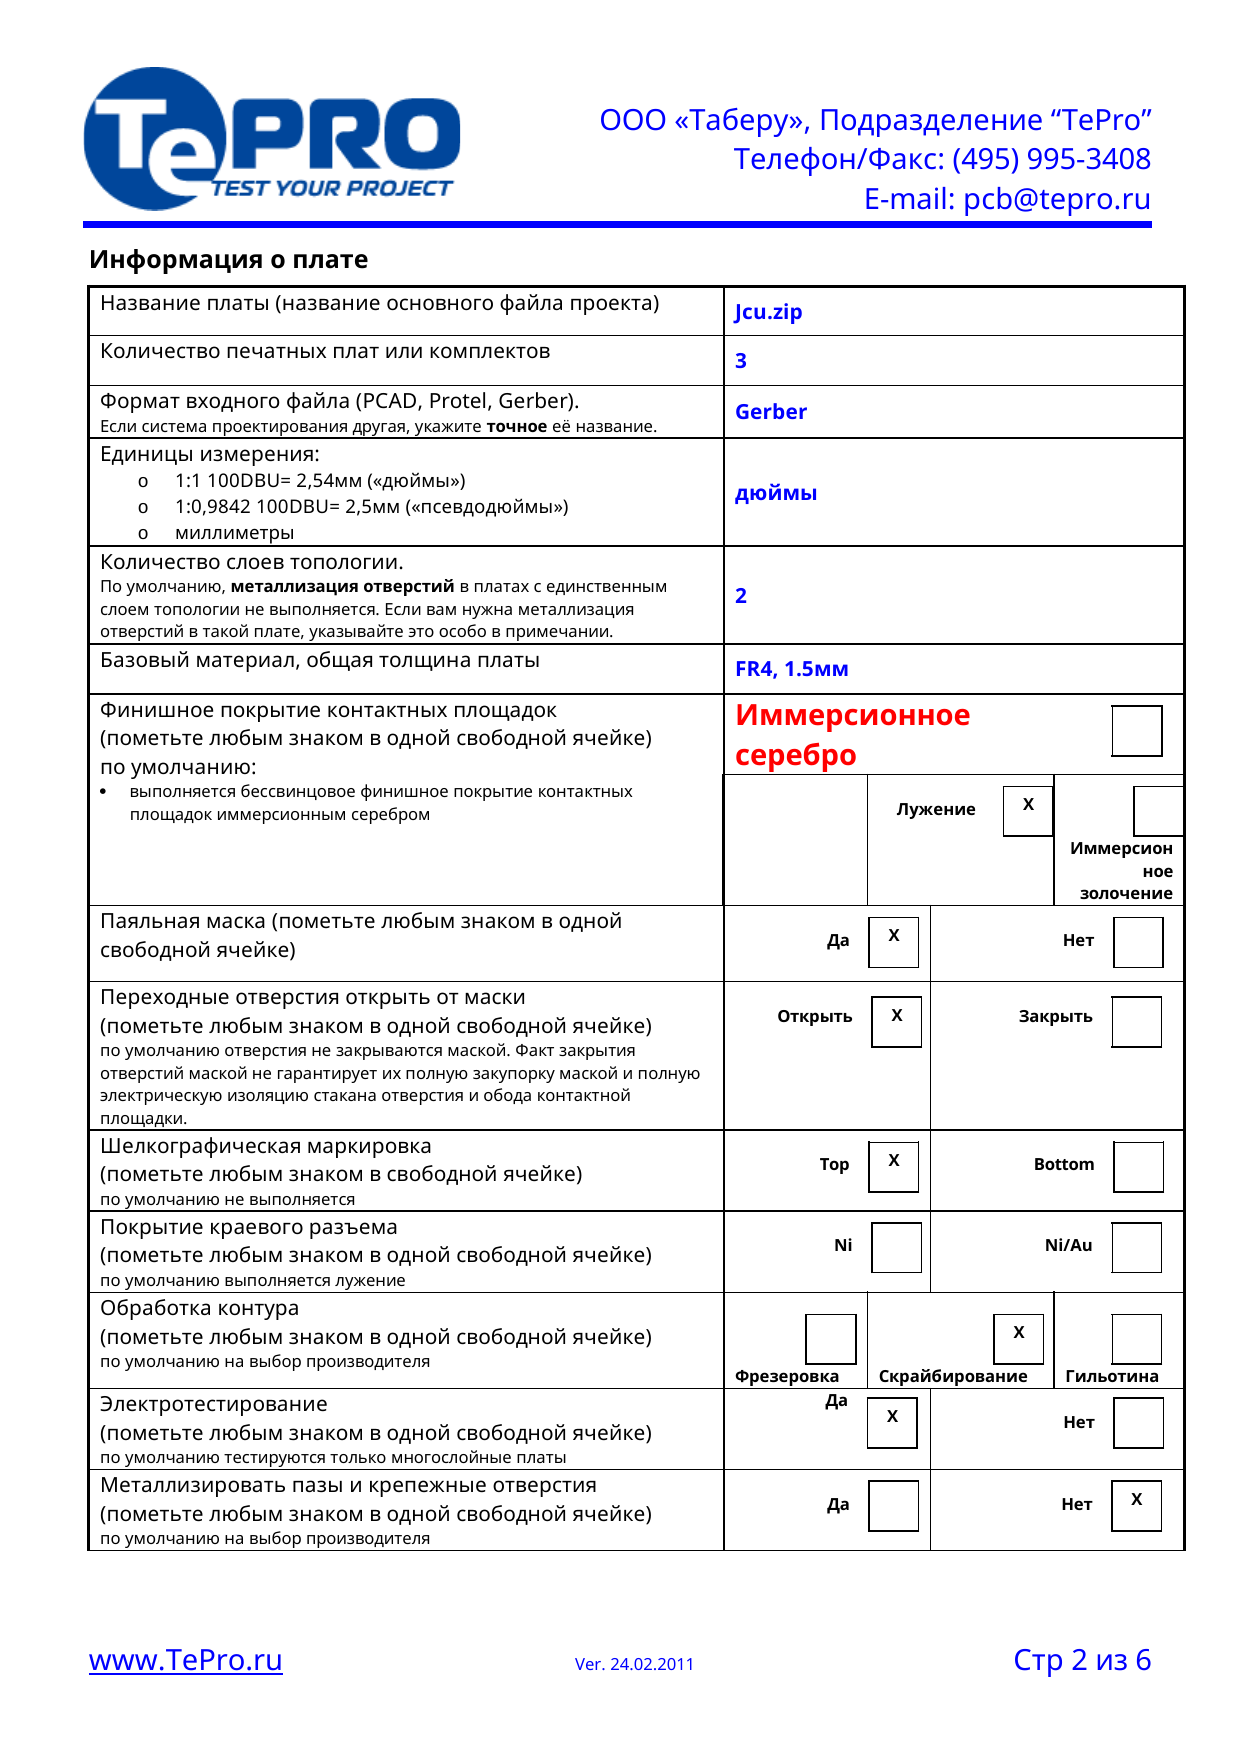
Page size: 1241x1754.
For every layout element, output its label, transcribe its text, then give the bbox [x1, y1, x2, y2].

table_cell Да [725, 906, 930, 981]
table_cell Bottom [931, 1131, 1183, 1210]
table_cell Гильотина [1055, 1358, 1183, 1387]
table_cell [725, 1293, 867, 1357]
picture [83, 67, 461, 211]
table_cell Скрайбирование [868, 1358, 1053, 1387]
table_cell Единицы измерения: 1:1 100DBU= 2,54мм («дюймы») 1:0,9842 100DBU= 2,5мм («псевдодюймы») миллиметры [90, 439, 723, 545]
table_cell Top [725, 1131, 930, 1210]
text Информация о плате [89, 242, 1152, 276]
table_cell Лужение [868, 775, 1053, 829]
table_cell [725, 1212, 930, 1229]
table_cell Иммерсионное серебро [725, 695, 1183, 773]
table_cell [1055, 775, 1183, 829]
table_cell Нет [931, 906, 1183, 981]
table_cell Закрыть [931, 982, 1183, 1129]
table_cell Финишное покрытие контактных площадок (пометьте любым знаком в одной свободной ячейке) по умолчанию: выполняется бессвинцовое финишное покрытие контактных площадок иммерсионным серебром [90, 695, 723, 904]
table_cell Количество слоев топологии. По умолчанию, металлизация отверстий в платах с единственным слоем топологии не выполняется. Если вам нужна металлизация отверстий в такой плате, указывайте это особо в примечании. [90, 547, 723, 643]
table_cell Нет [931, 1470, 1183, 1550]
table_cell Количество печатных плат или комплектов [90, 336, 723, 384]
table_cell Gerber [725, 386, 1183, 437]
table_cell Покрытие краевого разъема (пометьте любым знаком в одной свободной ячейке) по умолчанию выполняется лужение [90, 1212, 723, 1291]
table_cell Иммерсионное золочение [1055, 830, 1183, 904]
table_cell Фрезеровка [725, 1358, 867, 1387]
table_cell Нет [931, 1389, 1183, 1468]
table_header Название платы (название основного файла проекта) [90, 288, 723, 334]
table_cell 2 [725, 547, 1183, 643]
table_cell дюймы [725, 439, 1183, 545]
table_cell Да [725, 1470, 930, 1550]
table_cell [725, 775, 867, 904]
table_cell Открыть [725, 982, 930, 1129]
table_cell Переходные отверстия открыть от маски (пометьте любым знаком в одной свободной ячейке) по умолчанию отверстия не закрываются маской. Факт закрытия отверстий маской не гарантирует их полную закупорку маской и полную электрическую изоляцию стакана отверстия и обода контактной площадки. [90, 982, 723, 1129]
table_cell FR4, 1.5мм [725, 645, 1183, 693]
table_cell Шелкографическая маркировка (пометьте любым знаком в свободной ячейке) по умолчанию не выполняется [90, 1131, 723, 1210]
table_cell Электротестирование (пометьте любым знаком в одной свободной ячейке) по умолчанию тестируются только многослойные платы [90, 1389, 723, 1468]
table_cell Да [725, 1389, 930, 1468]
table_cell Базовый материал, общая толщина платы [90, 645, 723, 693]
table_cell Формат входного файла (PCAD, Protel, Gerber). Если система проектирования другая, укажите точное её название. [90, 386, 723, 437]
table_cell [1055, 1293, 1183, 1357]
table_cell Ni [725, 1230, 930, 1291]
table_cell Ni/Au [931, 1230, 1183, 1291]
table_cell [868, 830, 1053, 904]
table_cell Паяльная маска (пометьте любым знаком в одной свободной ячейке) [90, 906, 723, 981]
table_cell [931, 1212, 1183, 1229]
table_cell Металлизировать пазы и крепежные отверстия (пометьте любым знаком в одной свободной ячейке) по умолчанию на выбор производителя [90, 1470, 723, 1550]
table_cell 3 [725, 336, 1183, 384]
table_header Jcu.zip [725, 288, 1183, 334]
table_cell Скрайбирование [868, 1293, 1053, 1357]
table_cell Обработка контура (пометьте любым знаком в одной свободной ячейке) по умолчанию на выбор производителя [90, 1293, 723, 1387]
